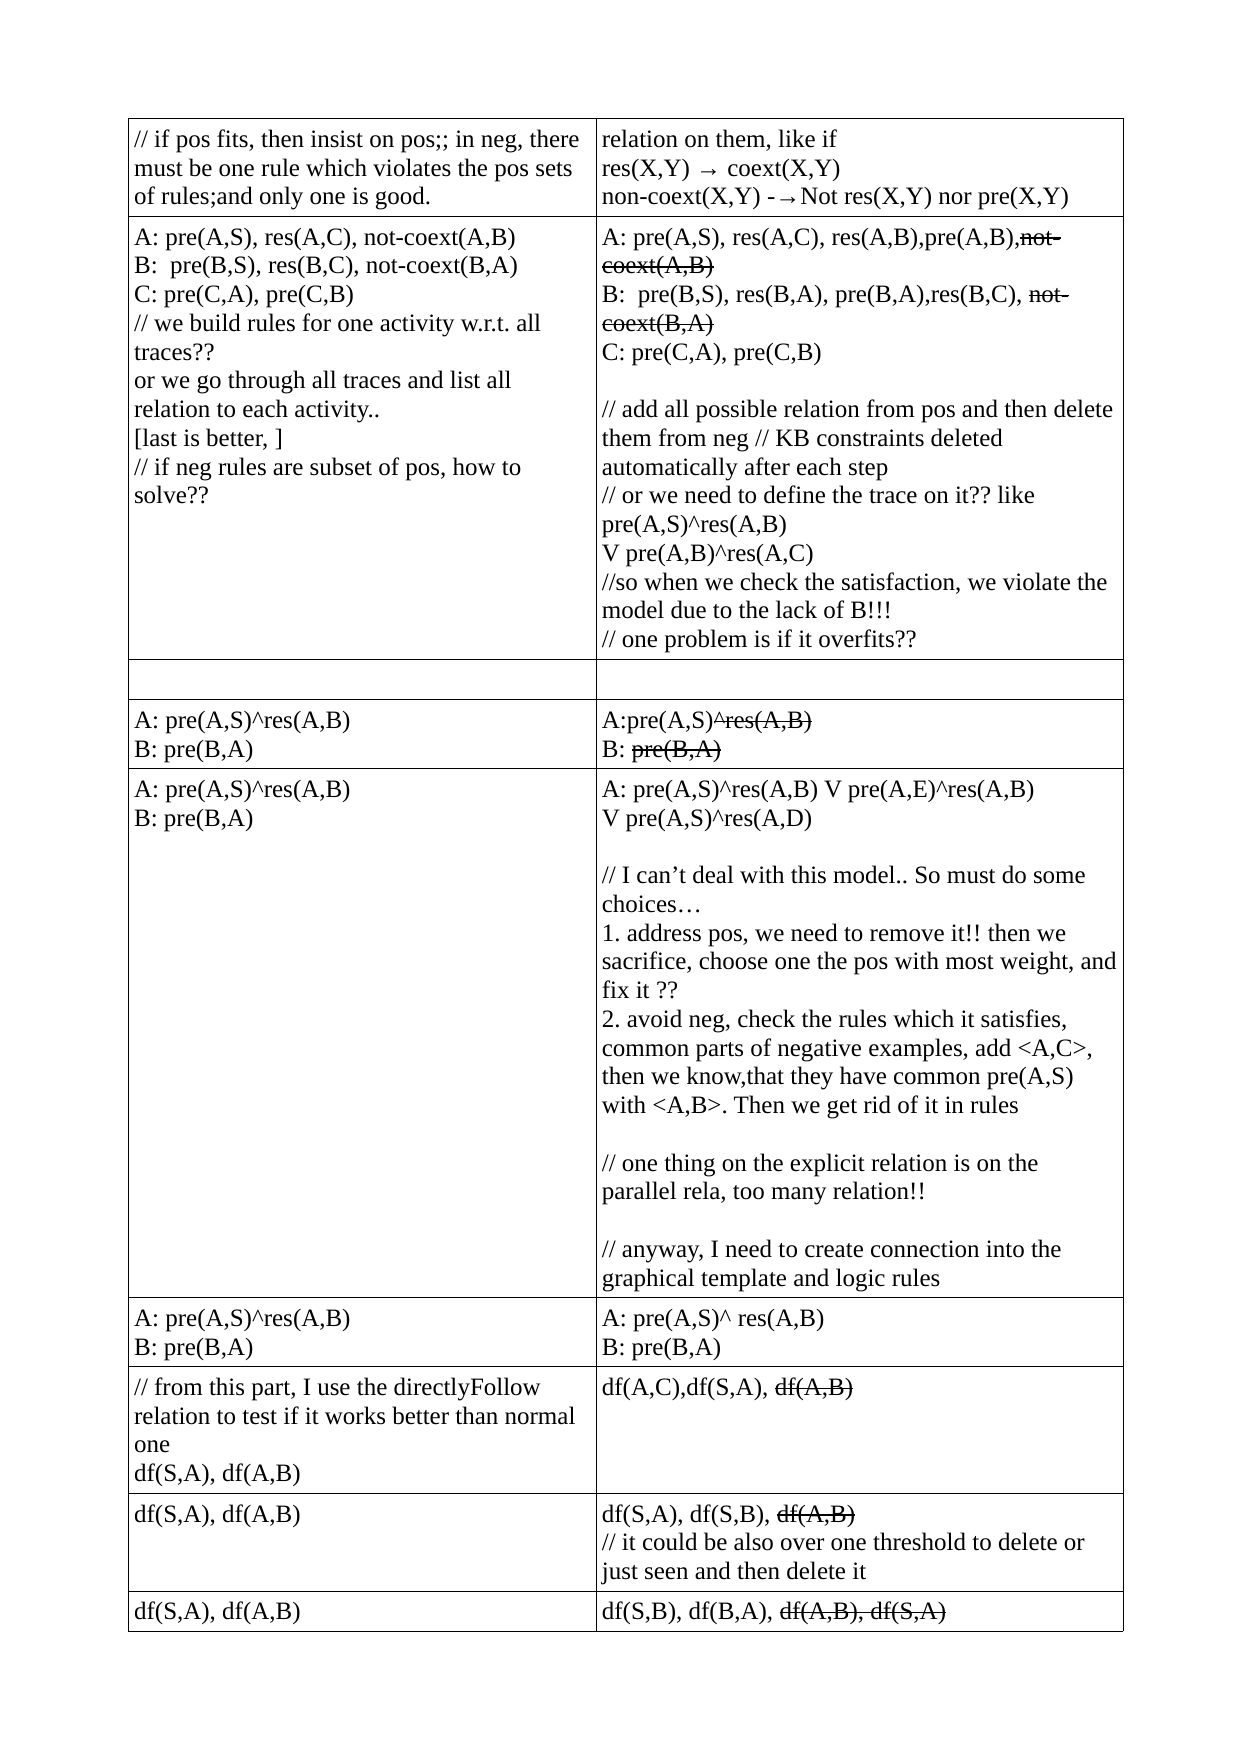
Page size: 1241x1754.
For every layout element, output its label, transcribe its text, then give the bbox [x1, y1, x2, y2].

table_cell [129, 660, 596, 699]
table_cell // if pos fits, then insist on pos;; in neg, there must be one rule which violates the pos sets of rules;and only one is good. [129, 119, 596, 216]
table_cell A: pre(A,S), res(A,C), res(A,B),pre(A,B),not-coext(A,B) B: pre(B,S), res(B,A), pre(B,A),res(B,C), not-coext(B,A) C: pre(C,A), pre(C,B) // add all possible relation from pos and then delete them from neg // KB constraints deleted automatically after each step // or we need to define the trace on it?? like pre(A,S)^res(A,B) V pre(A,B)^res(A,C) //so when we check the satisfaction, we violate the model due to the lack of B!!! // one problem is if it overfits?? [597, 217, 1123, 659]
table_cell df(S,A), df(A,B) [129, 1494, 596, 1591]
table_cell df(S,B), df(B,A), df(A,B), df(S,A) [597, 1592, 1123, 1631]
table_cell A: pre(A,S)^res(A,B) B: pre(B,A) [129, 769, 596, 1297]
table_cell A: pre(A,S)^res(A,B) B: pre(B,A) [129, 1298, 596, 1366]
table_cell relation on them, like if res(X,Y) → coext(X,Y) non-coext(X,Y) -→Not res(X,Y) nor pre(X,Y) [597, 119, 1123, 216]
table_cell [597, 660, 1123, 699]
table_cell df(S,A), df(A,B) [129, 1592, 596, 1631]
table_cell A: pre(A,S)^res(A,B) B: pre(B,A) [129, 700, 596, 768]
table_cell df(S,A), df(S,B), df(A,B) // it could be also over one threshold to delete or just seen and then delete it [597, 1494, 1123, 1591]
table_cell df(A,C),df(S,A), df(A,B) [597, 1367, 1123, 1493]
table_cell A:pre(A,S)^res(A,B) B: pre(B,A) [597, 700, 1123, 768]
table_cell A: pre(A,S)^res(A,B) V pre(A,E)^res(A,B) V pre(A,S)^res(A,D) // I can’t deal with this model.. So must do some choices… 1. address pos, we need to remove it!! then we sacrifice, choose one the pos with most weight, and fix it ?? 2. avoid neg, check the rules which it satisfies, common parts of negative examples, add <A,C>, then we know,that they have common pre(A,S) with <A,B>. Then we get rid of it in rules // one thing on the explicit relation is on the parallel rela, too many relation!! // anyway, I need to create connection into the graphical template and logic rules [597, 769, 1123, 1297]
table_cell A: pre(A,S)^ res(A,B) B: pre(B,A) [597, 1298, 1123, 1366]
table_cell // from this part, I use the directlyFollow relation to test if it works better than normal one df(S,A), df(A,B) [129, 1367, 596, 1493]
table_cell A: pre(A,S), res(A,C), not-coext(A,B) B: pre(B,S), res(B,C), not-coext(B,A) C: pre(C,A), pre(C,B) // we build rules for one activity w.r.t. all traces?? or we go through all traces and list all relation to each activity.. [last is better, ] // if neg rules are subset of pos, how to solve?? [129, 217, 596, 659]
